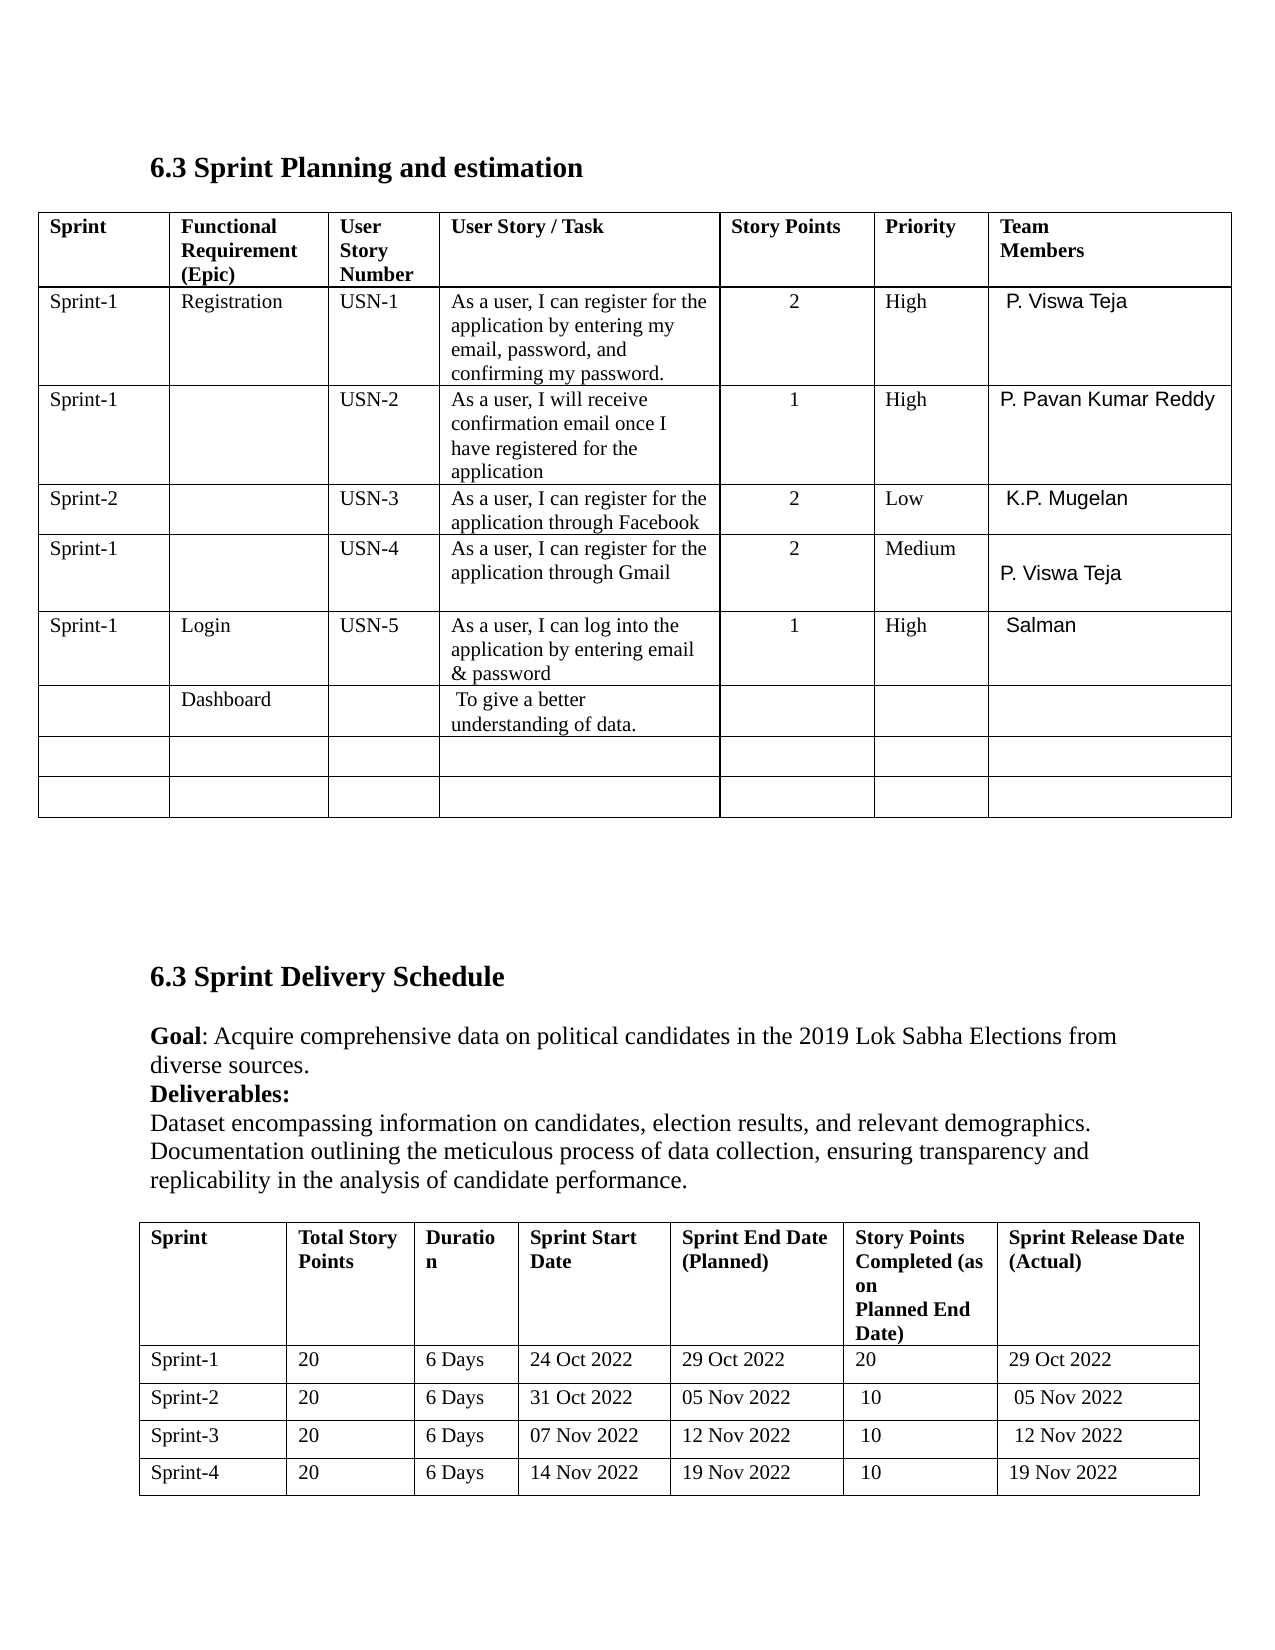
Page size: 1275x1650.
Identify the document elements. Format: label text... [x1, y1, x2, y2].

table_cell [170, 386, 328, 483]
table_cell [721, 737, 874, 776]
table_cell Sprint-3 [140, 1421, 286, 1458]
text Deliverables: [150, 1079, 1125, 1108]
table_cell [39, 777, 169, 817]
table_cell 05 Nov 2022 [998, 1384, 1199, 1420]
table_cell [39, 737, 169, 776]
table_cell 19 Nov 2022 [998, 1459, 1199, 1495]
table_cell As a user, I can log into the application by entering email & password [440, 612, 719, 685]
table_cell 10 [844, 1421, 997, 1458]
table_cell 10 [844, 1384, 997, 1420]
text Goal: Acquire comprehensive data on political candidates in the 2019 Lok Sabha Elections from diverse sources. [150, 1021, 1125, 1079]
table_cell 20 [844, 1346, 997, 1383]
table_header User Story Number [329, 213, 439, 286]
table_cell 20 [287, 1421, 414, 1458]
table_header Sprint [39, 213, 169, 286]
table_cell [170, 777, 328, 817]
table_header Sprint Start Date [519, 1223, 670, 1345]
table_cell Low [875, 485, 988, 534]
table_header Story Points Completed (as on Planned End Date) [844, 1223, 997, 1345]
table_cell [989, 737, 1231, 776]
table_cell [329, 777, 439, 817]
table_cell 10 [844, 1459, 997, 1495]
table_cell 20 [287, 1384, 414, 1420]
table_cell 12 Nov 2022 [671, 1421, 843, 1458]
table_cell [170, 535, 328, 611]
text Dataset encompassing information on candidates, election results, and relevant demographics. [150, 1108, 1125, 1136]
table_cell 24 Oct 2022 [519, 1346, 670, 1383]
table_header Sprint End Date (Planned) [671, 1223, 843, 1345]
table_cell [721, 686, 874, 736]
table_cell USN-5 [329, 612, 439, 685]
table_cell High [875, 612, 988, 685]
table_cell As a user, I can register for the application by entering my email, password, and confirming my password. [440, 288, 719, 385]
table_cell As a user, I will receive confirmation email once I have registered for the application [440, 386, 719, 483]
table_cell 12 Nov 2022 [998, 1421, 1199, 1458]
table_cell 19 Nov 2022 [671, 1459, 843, 1495]
table_cell [329, 737, 439, 776]
table_cell As a user, I can register for the application through Gmail [440, 535, 719, 611]
table_cell Sprint-2 [140, 1384, 286, 1420]
table_cell Sprint-1 [39, 612, 169, 685]
table_cell K.P. Mugelan [989, 485, 1231, 534]
table_header Story Points [721, 213, 874, 286]
table_cell Sprint-1 [39, 535, 169, 611]
table_cell High [875, 386, 988, 483]
table_cell 20 [287, 1459, 414, 1495]
table_cell Sprint-1 [140, 1346, 286, 1383]
table_cell Dashboard [170, 686, 328, 736]
table_header Sprint Release Date (Actual) [998, 1223, 1199, 1345]
table_cell Sprint-4 [140, 1459, 286, 1495]
table_cell 29 Oct 2022 [671, 1346, 843, 1383]
table_header Functional Requirement (Epic) [170, 213, 328, 286]
table_cell 20 [287, 1346, 414, 1383]
text 6.3 Sprint Planning and estimation [150, 150, 1125, 183]
table_header User Story / Task [440, 213, 719, 286]
table_cell [440, 737, 719, 776]
table_cell [875, 686, 988, 736]
table_cell 6 Days [415, 1459, 518, 1495]
table_cell 1 [721, 386, 874, 483]
table_cell Sprint-1 [39, 288, 169, 385]
table_cell 05 Nov 2022 [671, 1384, 843, 1420]
table_cell USN-1 [329, 288, 439, 385]
table_cell 6 Days [415, 1346, 518, 1383]
table_header Duration [415, 1223, 518, 1345]
table_cell [721, 777, 874, 817]
table_cell Sprint-1 [39, 386, 169, 483]
table_cell P. Viswa Teja [989, 288, 1231, 385]
table_cell [170, 737, 328, 776]
table_header Total Story Points [287, 1223, 414, 1345]
table_header Team Members [989, 213, 1231, 286]
table_cell [170, 485, 328, 534]
text 6.3 Sprint Delivery Schedule [150, 959, 1125, 993]
table_cell P. Pavan Kumar Reddy [989, 386, 1231, 483]
table_header Sprint [140, 1223, 286, 1345]
table_cell 2 [721, 288, 874, 385]
table_cell Login [170, 612, 328, 685]
table_cell Salman [989, 612, 1231, 685]
table_cell To give a better understanding of data. [440, 686, 719, 736]
table_cell Sprint-2 [39, 485, 169, 534]
table_cell [989, 777, 1231, 817]
table_cell As a user, I can register for the application through Facebook [440, 485, 719, 534]
table_header Priority [875, 213, 988, 286]
table_cell 6 Days [415, 1421, 518, 1458]
table_cell USN-4 [329, 535, 439, 611]
text Documentation outlining the meticulous process of data collection, ensuring transparency and replicability in the analysis of candidate performance. [150, 1136, 1125, 1194]
table_cell [875, 777, 988, 817]
table_cell [875, 737, 988, 776]
table_cell Registration [170, 288, 328, 385]
table_cell 07 Nov 2022 [519, 1421, 670, 1458]
table_cell [329, 686, 439, 736]
table_cell 31 Oct 2022 [519, 1384, 670, 1420]
table_cell Medium [875, 535, 988, 611]
table_cell 2 [721, 485, 874, 534]
table_cell [989, 686, 1231, 736]
table_cell 29 Oct 2022 [998, 1346, 1199, 1383]
table_cell P. Viswa Teja [989, 535, 1231, 611]
table_cell 6 Days [415, 1384, 518, 1420]
table_cell [39, 686, 169, 736]
table_cell USN-2 [329, 386, 439, 483]
table_cell USN-3 [329, 485, 439, 534]
table_cell 2 [721, 535, 874, 611]
table_cell [440, 777, 719, 817]
table_cell High [875, 288, 988, 385]
table_cell 14 Nov 2022 [519, 1459, 670, 1495]
table_cell 1 [721, 612, 874, 685]
